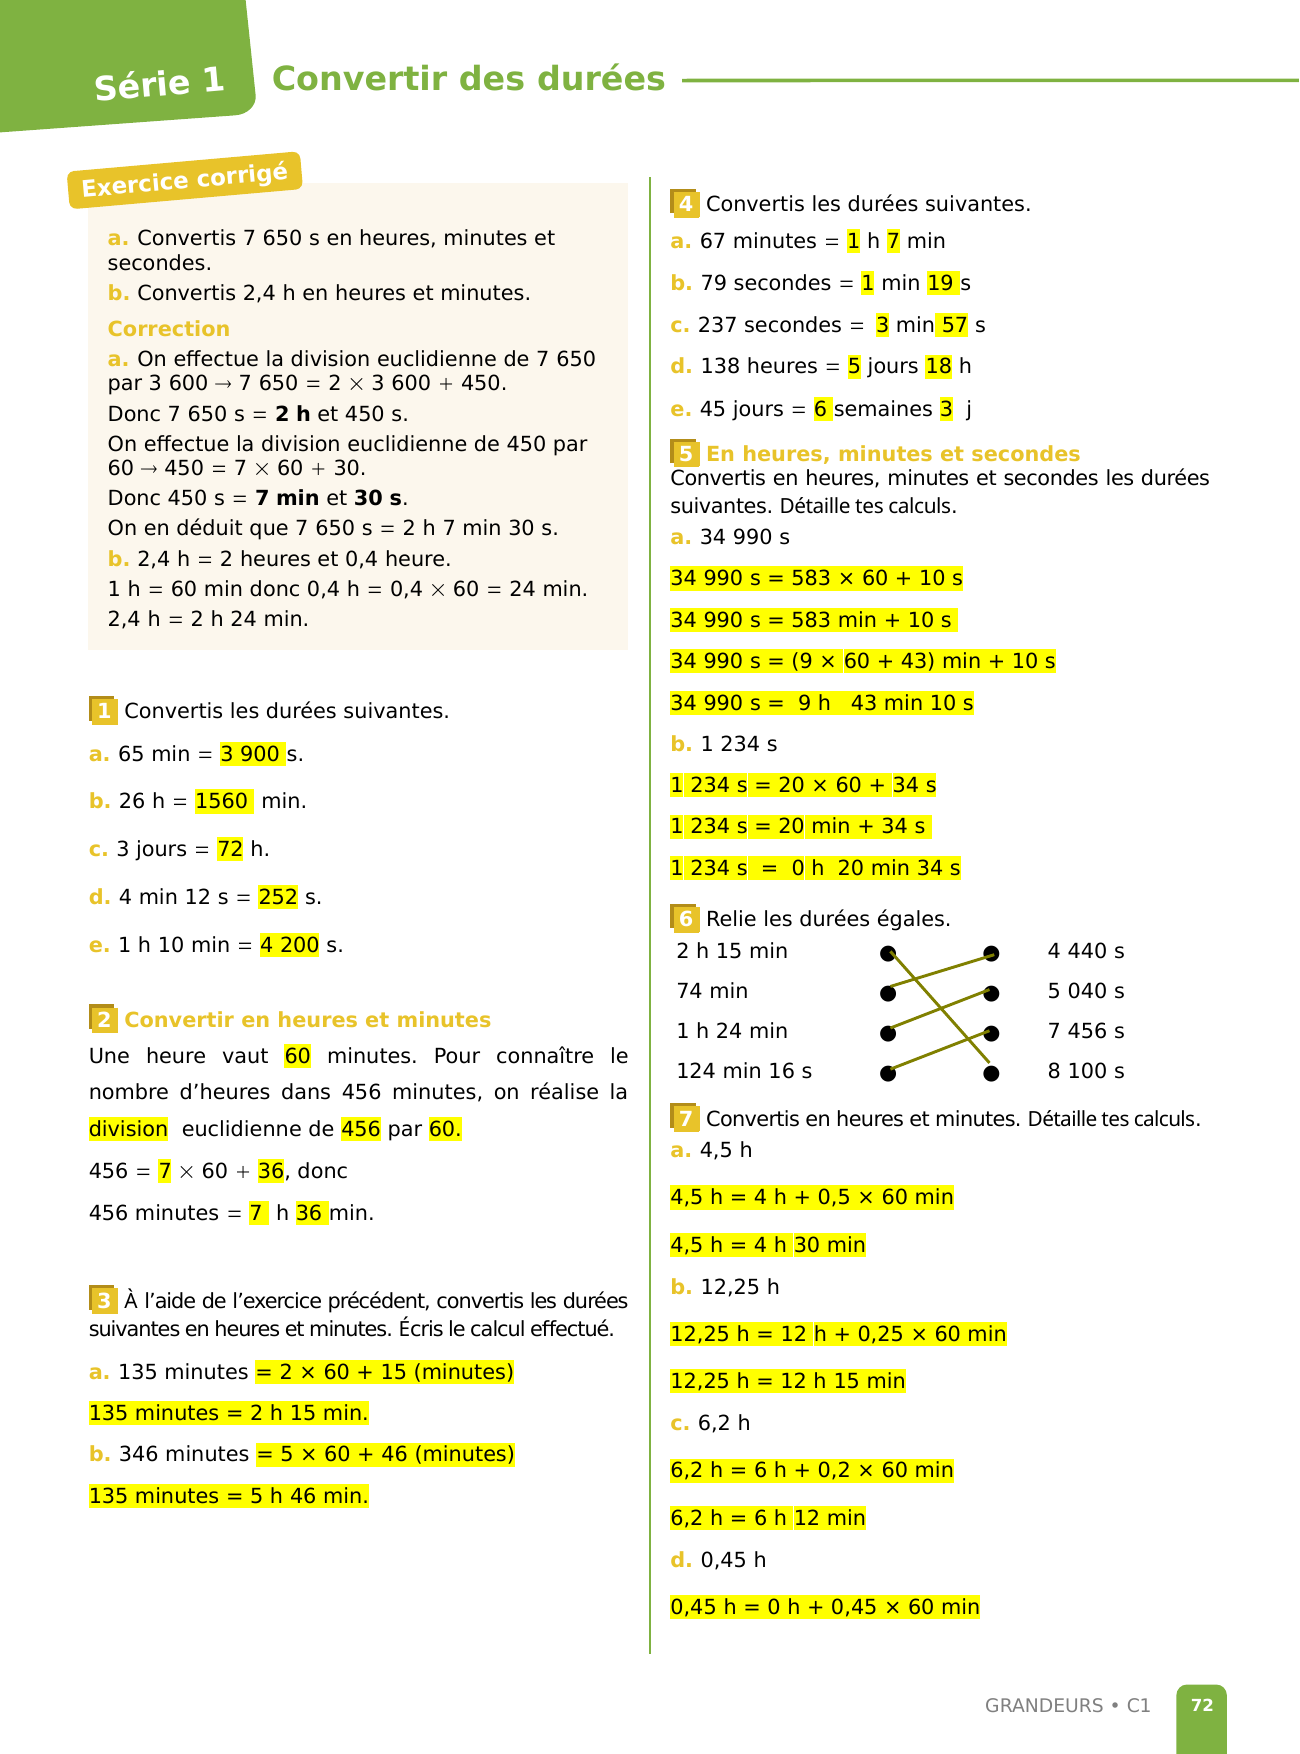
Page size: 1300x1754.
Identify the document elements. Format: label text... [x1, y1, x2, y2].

subtitle 34 990 s [670, 525, 1211, 549]
subtitle Convertis en heures et minutes. Détaille tes calculs. [696, 1103, 1211, 1132]
text On effectue la division euclidienne de 450 par 60  450 = 7 × 60  30. [107, 432, 609, 480]
subtitle 3 jours = 72 h. [88, 837, 629, 861]
subtitle 456 = 7 × 60  36, donc [171, 1159, 258, 1183]
subtitle 45 jours = 6 semaines 3 j [833, 397, 940, 421]
text Convertis en heures, minutes et secondes les durées suivantes. Détaille tes calculs. [670, 466, 1211, 519]
subtitle 65 min = 3 900 s. [88, 742, 220, 766]
subtitle 135 minutes = 5 h 46 min. [88, 1467, 629, 1508]
subtitle 67 minutes = 1 h 7 min [670, 229, 847, 253]
subtitle 456 = 7 × 60  36, donc [284, 1159, 629, 1183]
subtitle 12,25 h = 12 h 15 min [670, 1352, 1211, 1393]
table_cell 124 min 16 s [670, 1051, 836, 1091]
table_header ● [836, 932, 940, 972]
subtitle 79 secondes = 1 min 19 s [960, 271, 1211, 295]
subtitle 0,45 h [670, 1548, 1211, 1572]
subtitle 1 234 s = 20 min + 34 s [670, 797, 1211, 839]
subtitle 67 minutes = 1 h 7 min [860, 229, 887, 253]
text On en déduit que 7 650 s = 2 h 7 min 30 s. [107, 516, 609, 541]
subtitle 456 minutes = 7 h 36 min. [269, 1201, 296, 1225]
subtitle 0,45 h = 0 h + 0,45 × 60 min [670, 1578, 1211, 1619]
subtitle Relie les durées égales. [696, 904, 1211, 932]
subtitle En heures, minutes et secondes [670, 438, 1211, 466]
text Donc 7 650 s = 2 h et 450 s. [107, 402, 609, 426]
subtitle 237 secondes = 3 min 57 s [968, 313, 1211, 337]
table_cell 8 100 s [1042, 1051, 1210, 1091]
subtitle 45 jours = 6 semaines 3 j [953, 397, 1211, 421]
subtitle 135 minutes = 2 h 15 min. [88, 1384, 629, 1425]
list Convertis 7 650 s en heures, minutes et secondes. [107, 226, 609, 275]
subtitle 34 990 s = (9 × 60 + 43) min + 10 s [670, 632, 1211, 673]
table_cell 5 040 s [1042, 972, 1210, 1012]
subtitle Une heure vaut 60 minutes. Pour connaître le nombre d’heures dans 456 minutes, on réalise la division euclidienne de 456 par 60. [88, 1044, 629, 1141]
subtitle min. [254, 789, 629, 814]
table_cell ● [836, 1012, 940, 1051]
subtitle 456 = 7 × 60  36, donc [88, 1159, 158, 1183]
table_header 4 440 s [1042, 932, 1210, 972]
table_header ● [940, 932, 1042, 972]
list 1 234 s [670, 715, 1211, 756]
subtitle 26 h = 1560 [88, 789, 248, 814]
subtitle 4,5 h = 4 h 30 min [670, 1216, 1211, 1257]
subtitle 135 minutes = 2 × 60 + 15 (minutes) [88, 1343, 629, 1384]
table_cell [919, 974, 940, 1003]
subtitle 6,2 h = 6 h 12 min [670, 1489, 1211, 1530]
subtitle 34 990 s = 583 × 60 + 10 s [670, 549, 1211, 591]
subtitle 1 234 s = 20 × 60 + 34 s [670, 756, 1211, 797]
list Convertis 2,4 h en heures et minutes. [107, 281, 609, 305]
table_cell 7 456 s [1042, 1012, 1210, 1051]
table_cell [944, 1042, 976, 1051]
table_cell [940, 1012, 964, 1047]
table_cell ● [940, 1051, 1042, 1091]
table_cell ● [948, 1012, 1042, 1051]
subtitle 12,25 h = 12 h + 0,25 × 60 min [670, 1305, 1211, 1346]
subtitle 34 990 s = 583 min + 10 s [670, 591, 1211, 632]
subtitle 45 jours = 6 semaines 3 j [670, 397, 814, 421]
subtitle 138 heures = 5 jours 18 h [670, 354, 1211, 379]
subtitle 4 min 12 s = 252 s. [88, 885, 629, 909]
table_cell 1 h 24 min [670, 1012, 836, 1051]
list On effectue la division euclidienne de 7 650 par 3 600  7 650 = 2 × 3 600  450. [107, 347, 609, 396]
table_cell ● [940, 972, 1042, 1012]
subtitle 237 secondes = 3 min 57 s [889, 313, 935, 337]
subtitle 4,5 h [670, 1138, 1211, 1162]
text Donc 450 s = 7 min et 30 s. [107, 486, 609, 511]
subtitle 237 secondes = 3 min 57 s [670, 313, 876, 337]
subtitle À l’aide de l’exercice précédent, convertis les durées suivantes en heures et minutes. Écris le calcul effectué. [88, 1285, 629, 1343]
subtitle 67 minutes = 1 h 7 min [900, 229, 1211, 253]
subtitle Convertis les durées suivantes. [696, 189, 1211, 217]
subtitle 34 990 s = 9 h 43 min 10 s [670, 673, 1211, 715]
subtitle 6,2 h [670, 1411, 1211, 1436]
subtitle 346 minutes = 5 × 60 + 46 (minutes) [88, 1425, 629, 1467]
list Correction [107, 317, 609, 341]
subtitle 79 secondes = 1 min 19 s [670, 271, 861, 295]
table_cell 74 min [670, 972, 836, 1012]
table_cell ● [836, 1051, 940, 1091]
subtitle 6,2 h = 6 h + 0,2 × 60 min [670, 1441, 1211, 1483]
subtitle 456 minutes = 7 h 36 min. [329, 1201, 629, 1225]
subtitle 12,25 h [670, 1275, 1211, 1299]
list 2,4 h = 2 heures et 0,4 heure. [107, 547, 609, 571]
table_header 2 h 15 min [670, 932, 836, 972]
subtitle Convertir en heures et minutes [114, 1004, 629, 1032]
subtitle 4,5 h = 4 h + 0,5 × 60 min [670, 1168, 1211, 1210]
subtitle 1 234 s = 0 h 20 min 34 s [670, 839, 1211, 880]
subtitle 1 h 10 min = 4 200 s. [88, 933, 629, 957]
subtitle Convertis les durées suivantes. [114, 696, 629, 724]
subtitle 79 secondes = 1 min 19 s [874, 271, 927, 295]
table_cell ● [836, 972, 937, 1012]
text 1 h = 60 min donc 0,4 h = 0,4 × 60 = 24 min. [107, 577, 609, 601]
subtitle 456 minutes = 7 h 36 min. [88, 1201, 249, 1225]
subtitle 65 min = 3 900 s. [286, 742, 629, 766]
text 2,4 h = 2 h 24 min. [107, 607, 609, 631]
